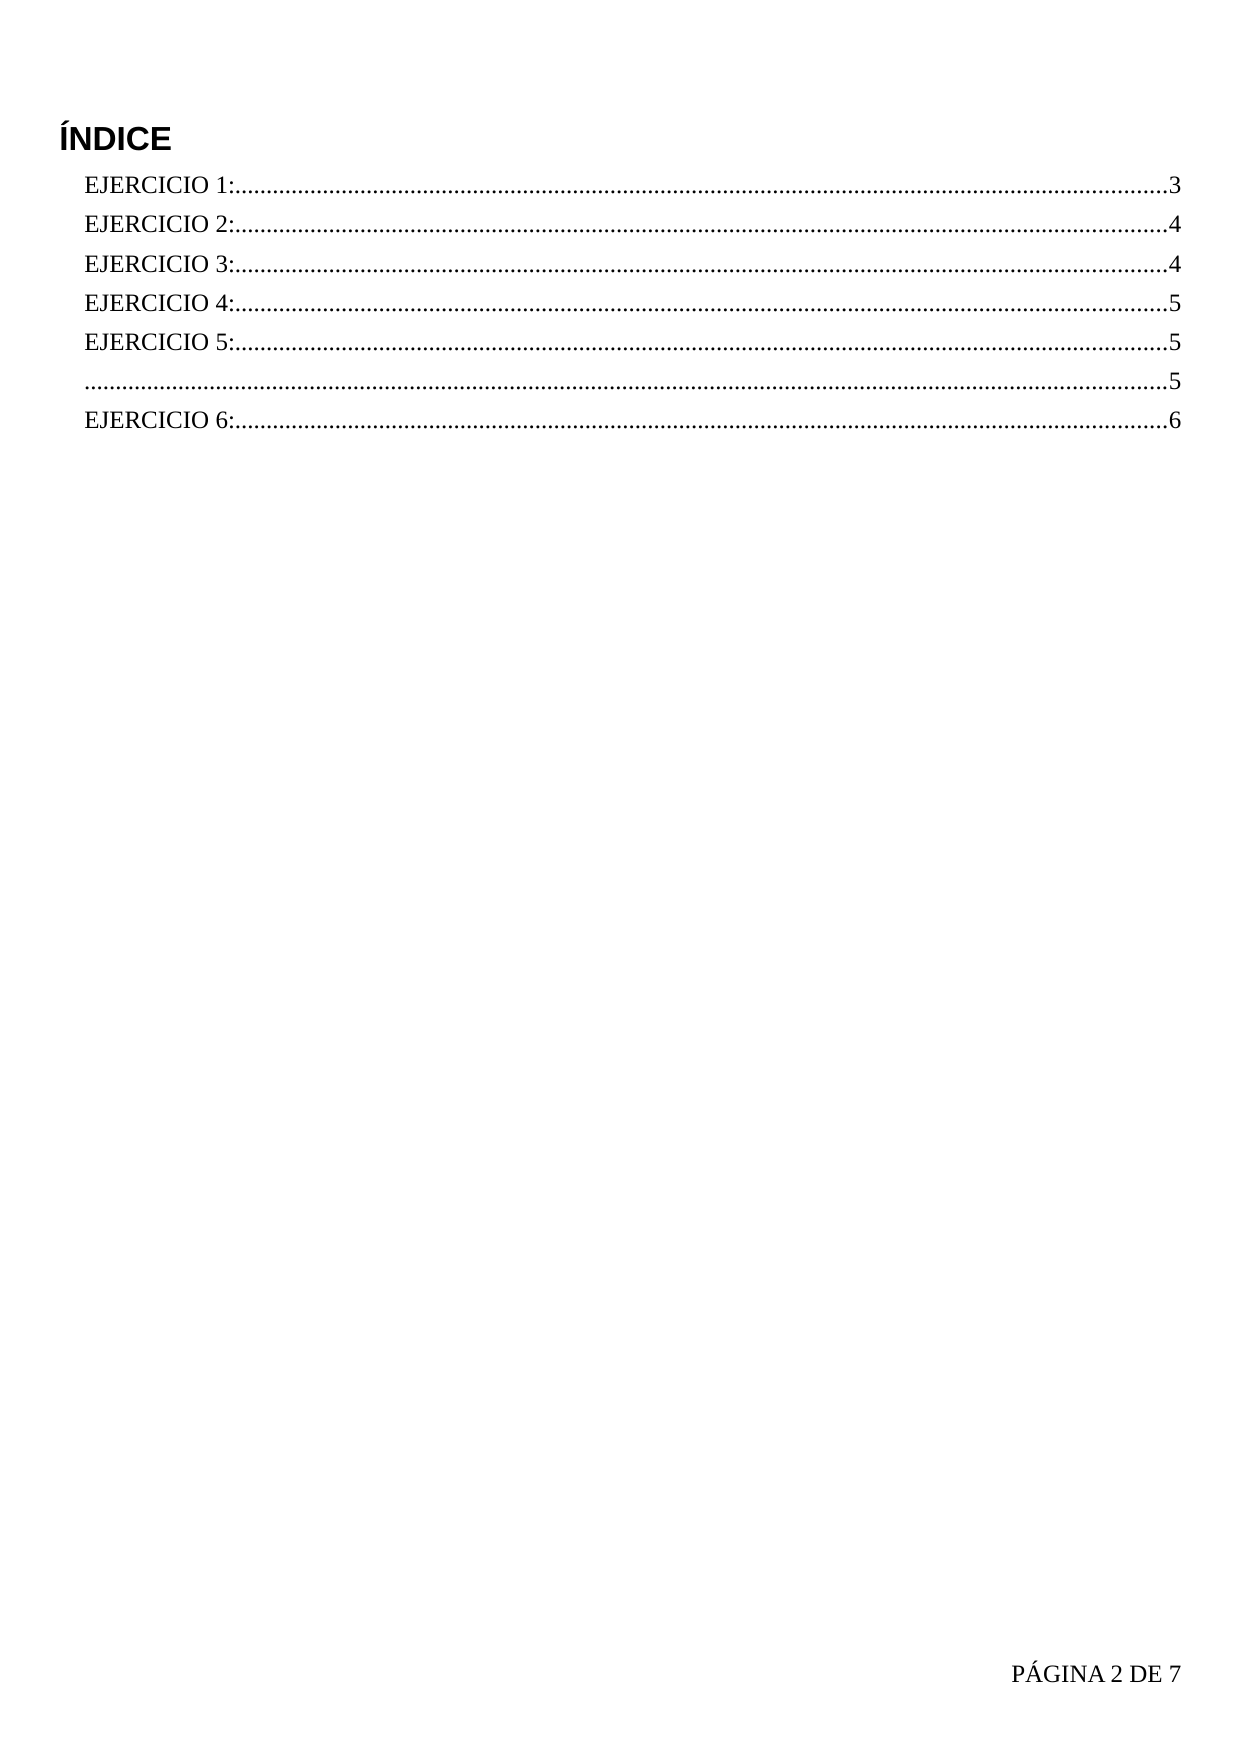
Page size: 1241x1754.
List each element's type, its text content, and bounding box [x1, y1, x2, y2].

text EJERCICIO 2: 4 [84, 209, 1181, 238]
text EJERCICIO 4: 5 [84, 288, 1181, 317]
text EJERCICIO 3: 4 [84, 249, 1181, 277]
text EJERCICIO 5: 5 [84, 327, 1181, 356]
text EJERCICIO 1: 3 [84, 170, 1181, 199]
text EJERCICIO 6: 6 [84, 405, 1181, 434]
subtitle ÍNDICE [59, 119, 1181, 158]
text 5 [84, 366, 1181, 395]
